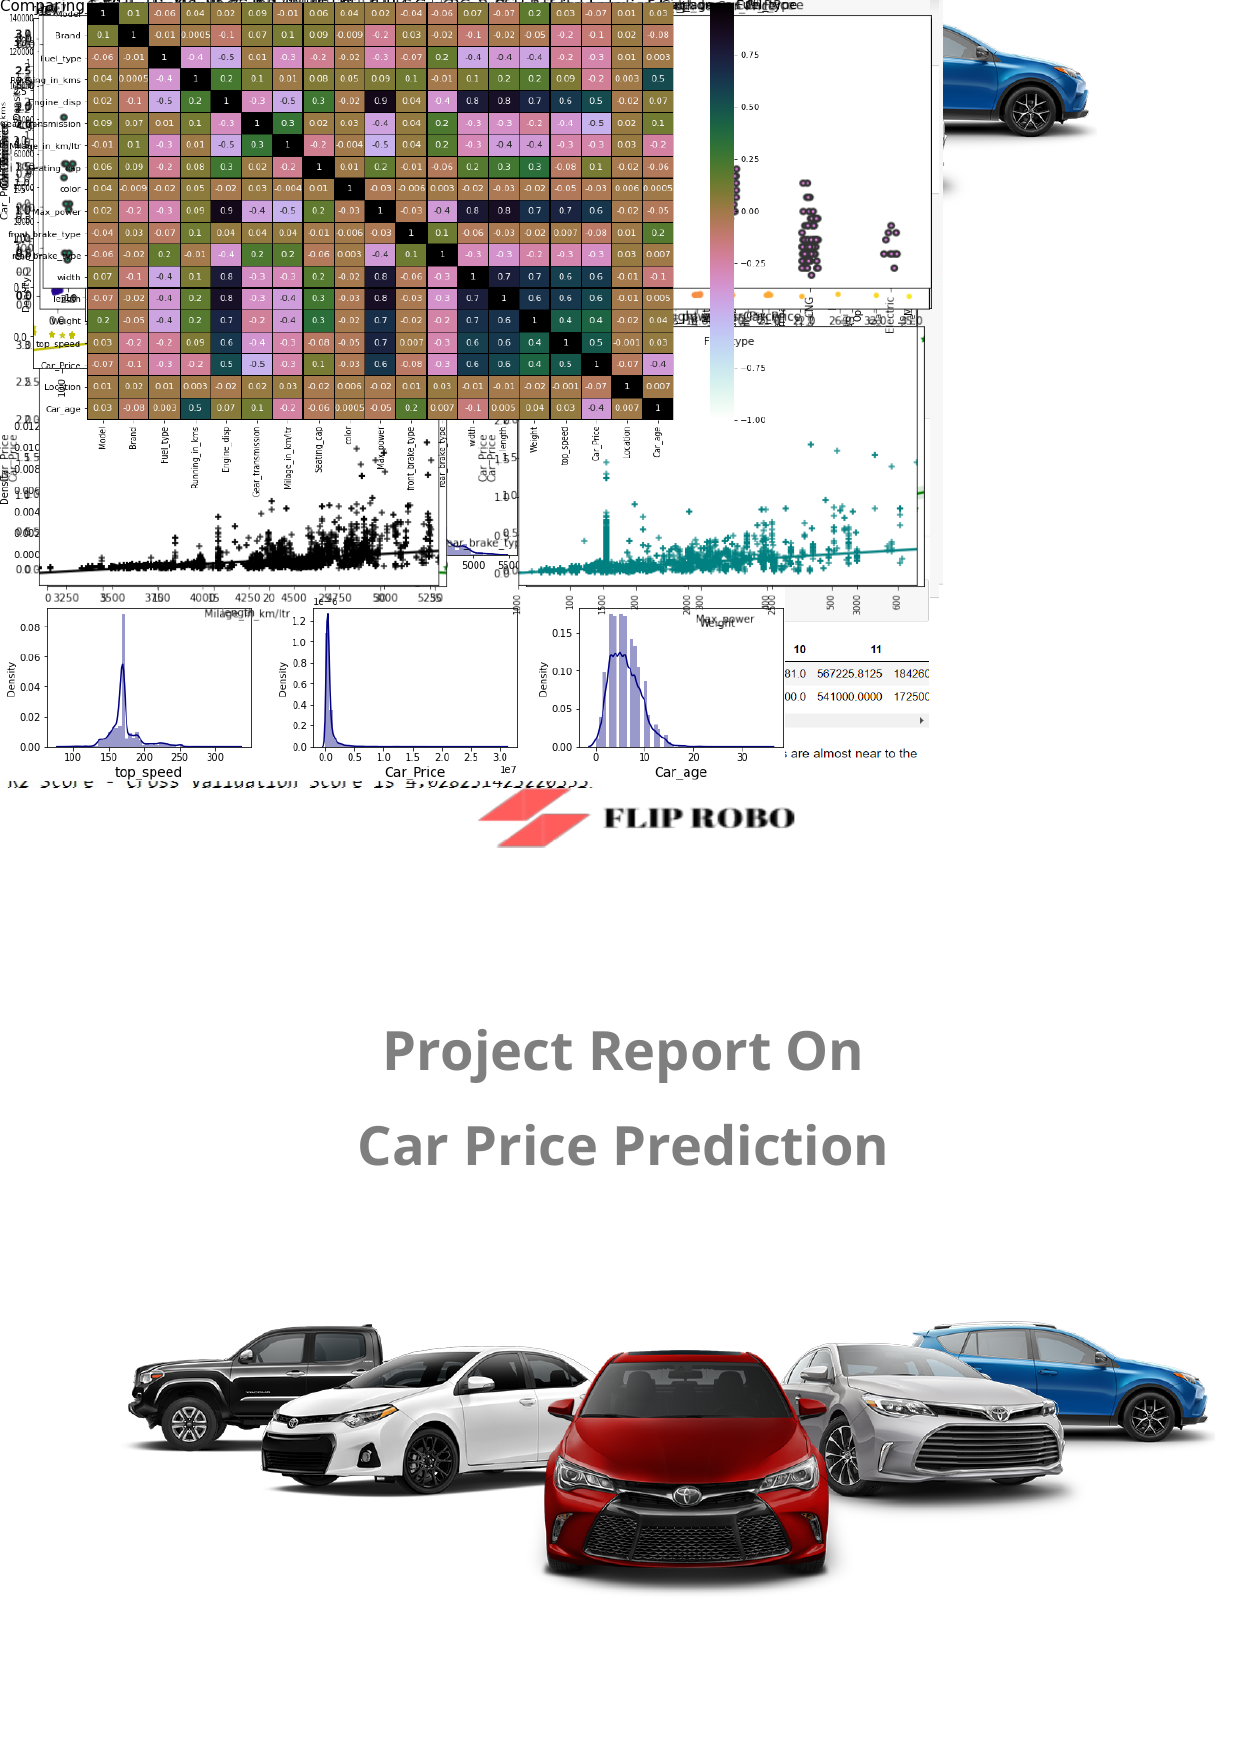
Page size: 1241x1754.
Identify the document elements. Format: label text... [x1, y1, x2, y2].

picture [0, 0, 1097, 848]
text Project Report On [322, 1012, 925, 1086]
text Car Price Prediction [322, 1108, 925, 1182]
picture [118, 1305, 1216, 1598]
